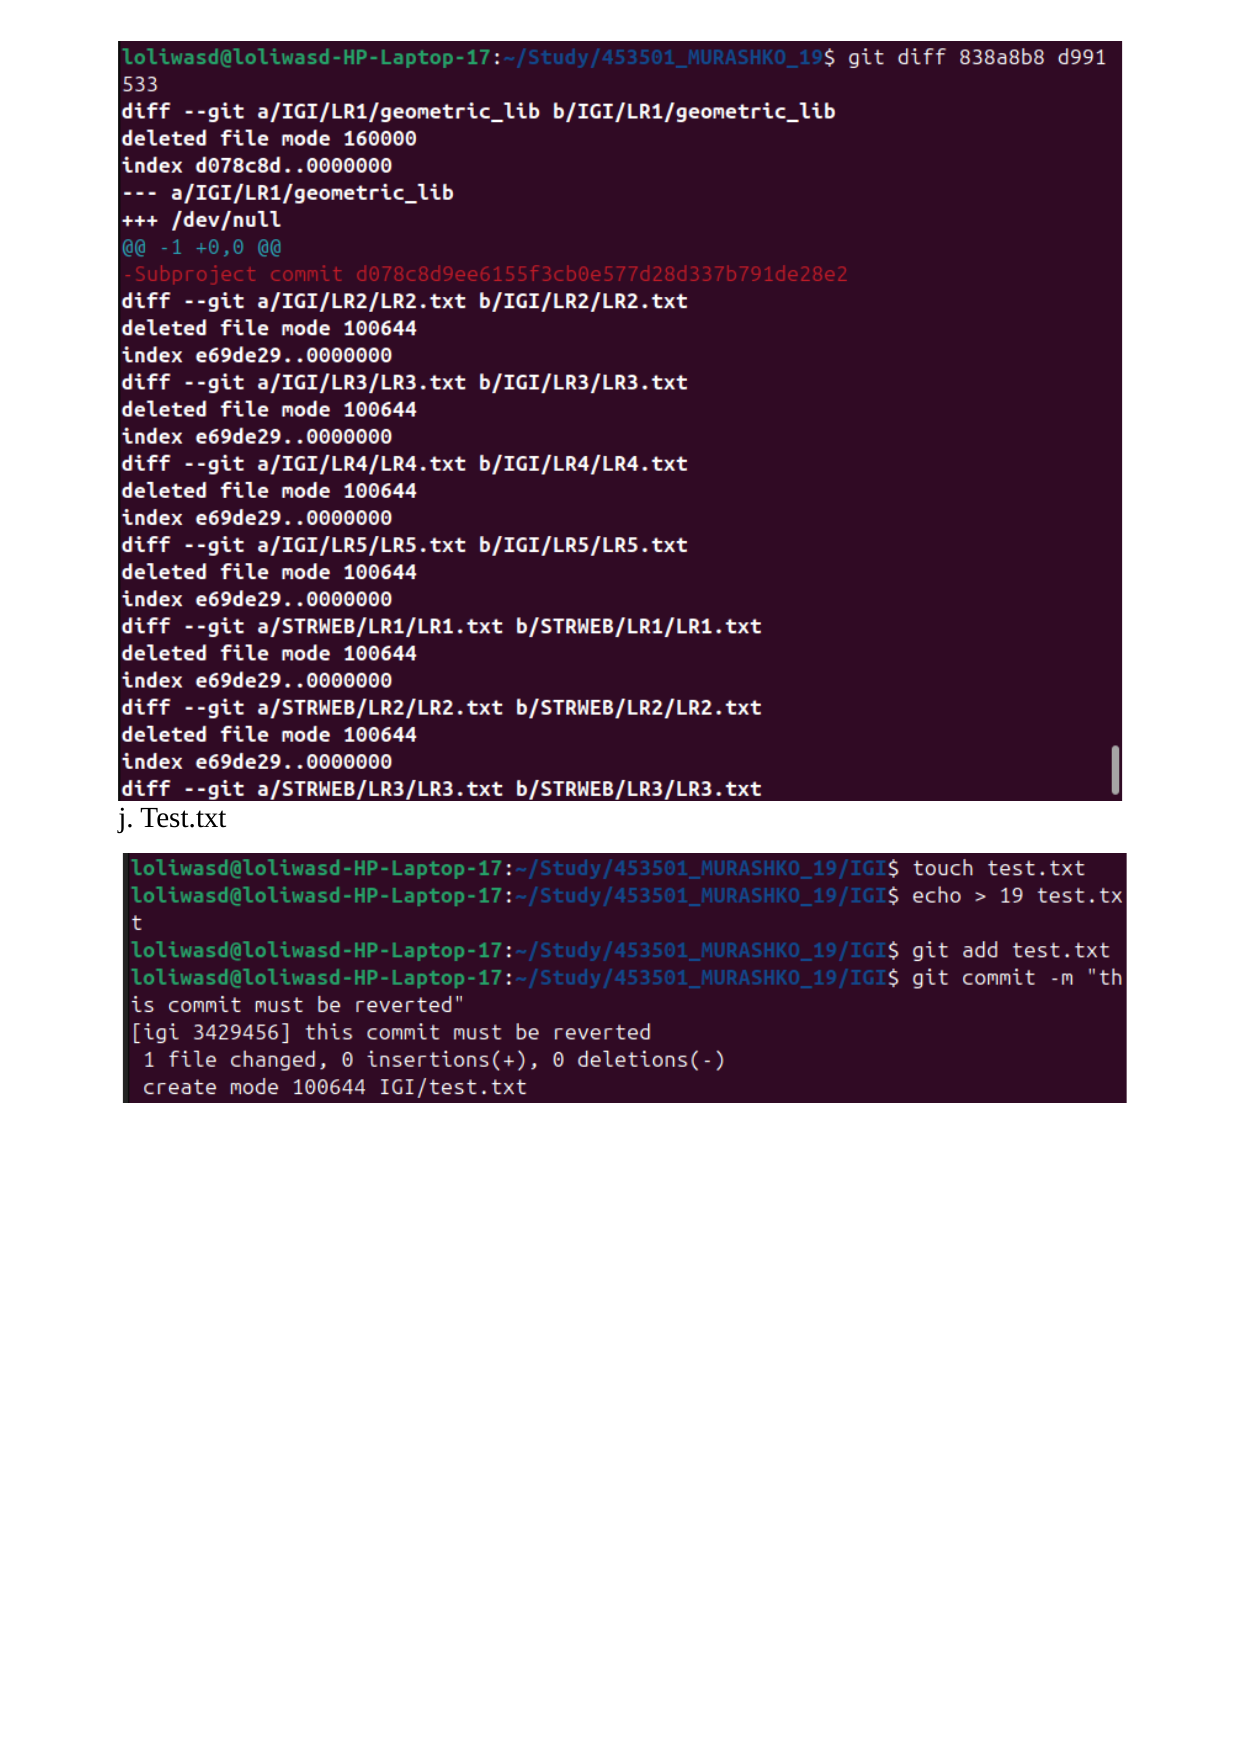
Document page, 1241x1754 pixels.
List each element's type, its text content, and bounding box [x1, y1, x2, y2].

picture [118, 41, 1123, 801]
text j. Test.txt [118, 801, 1122, 834]
picture [122, 853, 1127, 1103]
